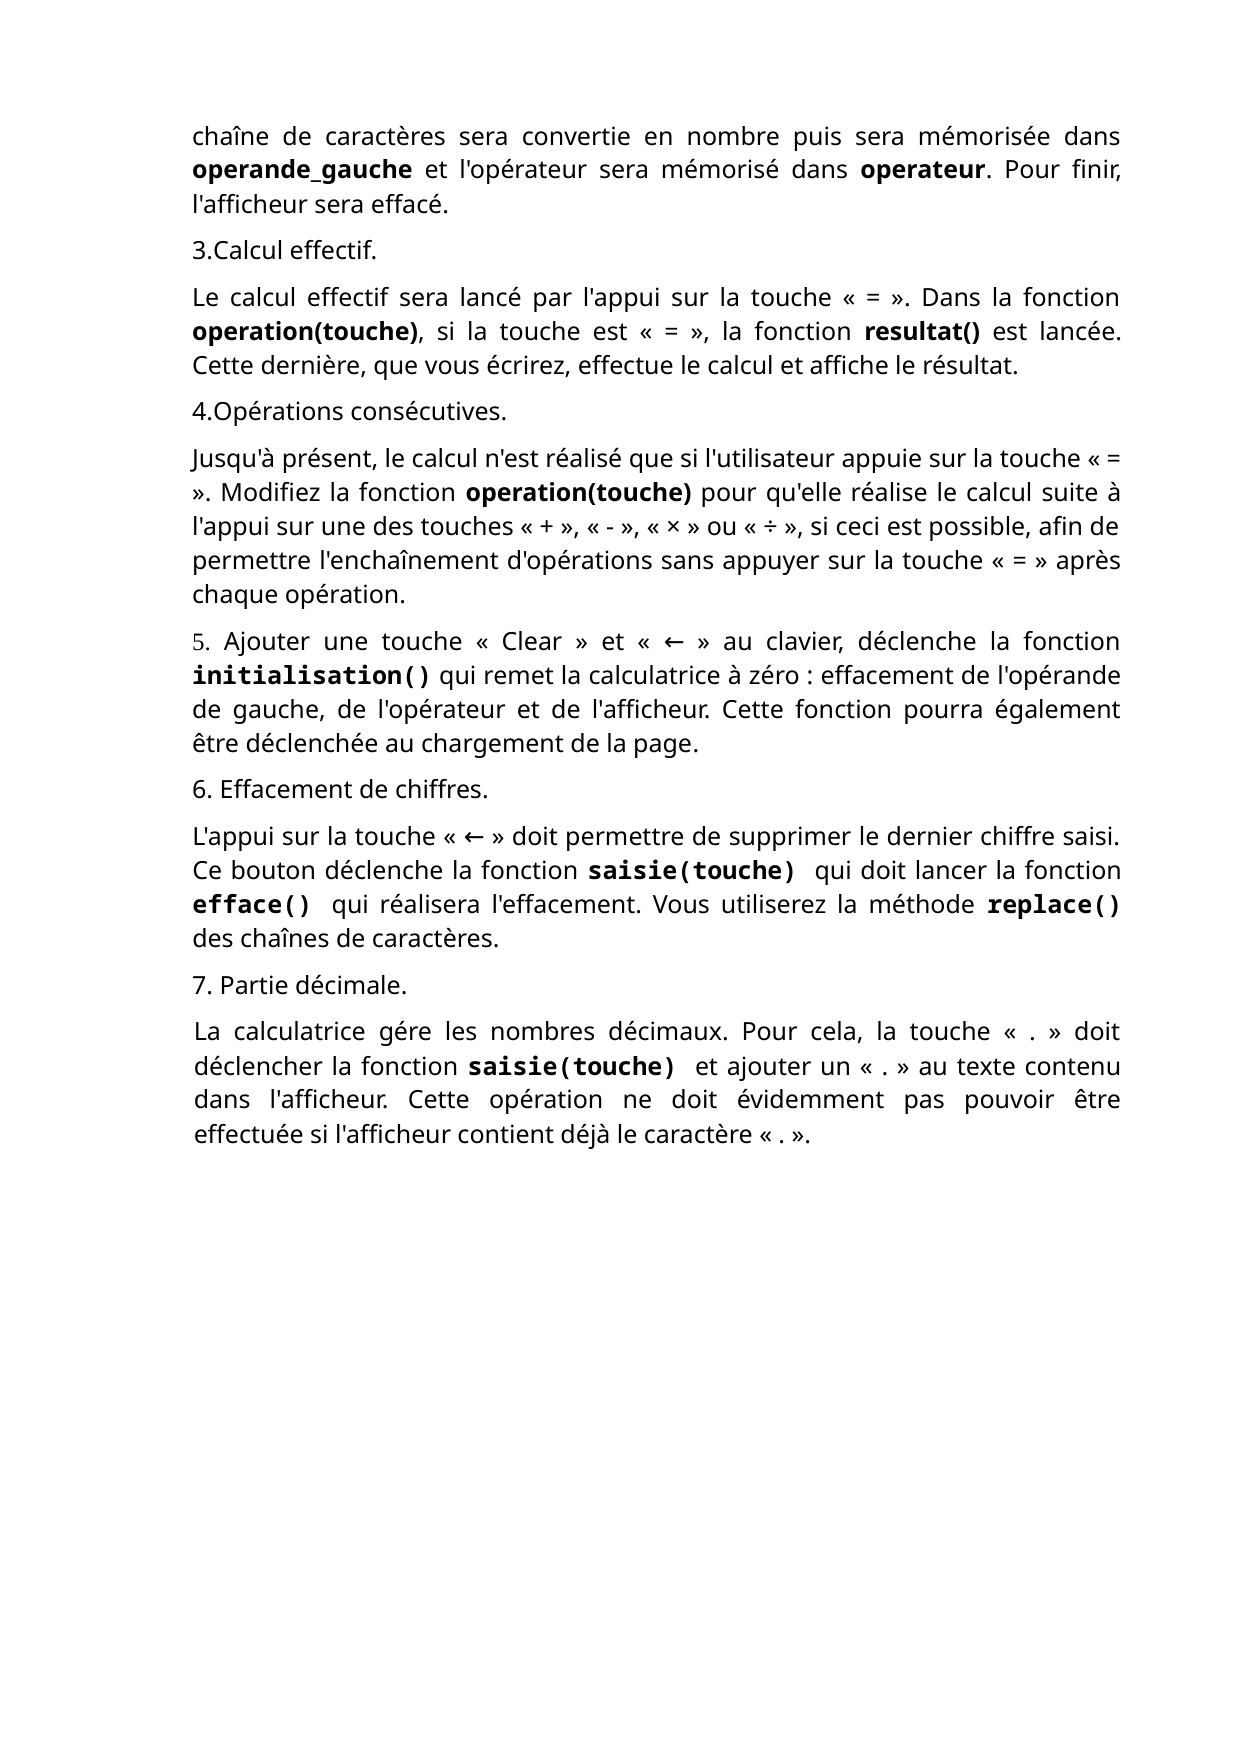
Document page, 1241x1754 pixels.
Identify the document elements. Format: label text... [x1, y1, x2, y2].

list Partie décimale. [118, 967, 1122, 1002]
list Ajouter une touche « Clear » et « ← » au clavier, déclenche la fonction initialisation() qui remet la calculatrice à zéro : effacement de l'opérande de gauche, de l'opérateur et de l'afficheur. Cette fonction pourra également être déclenchée au chargement de la page. [118, 623, 1122, 760]
text La calculatrice gére les nombres décimaux. Pour cela, la touche « . » doit déclencher la fonction saisie(touche) et ajouter un « . » au texte contenu dans l'afficheur. Cette opération ne doit évidemment pas pouvoir être effectuée si l'afficheur contient déjà le caractère « . ». [193, 1014, 1122, 1150]
list Effacement de chiffres. [118, 772, 1122, 806]
list Calcul effectif. [118, 233, 1122, 267]
list chaîne de caractères sera convertie en nombre puis sera mémorisée dans operande_gauche et l'opérateur sera mémorisé dans operateur. Pour finir, l'afficheur sera effacé. [118, 118, 1122, 220]
list Jusqu'à présent, le calcul n'est réalisé que si l'utilisateur appuie sur la touche « = ». Modifiez la fonction operation(touche) pour qu'elle réalise le calcul suite à l'appui sur une des touches « + », « - », « × » ou « ÷ », si ceci est possible, afin de permettre l'enchaînement d'opérations sans appuyer sur la touche « = » après chaque opération. [118, 441, 1122, 611]
list Opérations consécutives. [118, 394, 1122, 428]
list Le calcul effectif sera lancé par l'appui sur la touche « = ». Dans la fonction operation(touche), si la touche est « = », la fonction resultat() est lancée. Cette dernière, que vous écrirez, effectue le calcul et affiche le résultat. [118, 279, 1122, 382]
text L'appui sur la touche « ← » doit permettre de supprimer le dernier chiffre saisi. Ce bouton déclenche la fonction saisie(touche) qui doit lancer la fonction efface() qui réalisera l'effacement. Vous utiliserez la méthode replace() des chaînes de caractères. [192, 819, 1122, 955]
